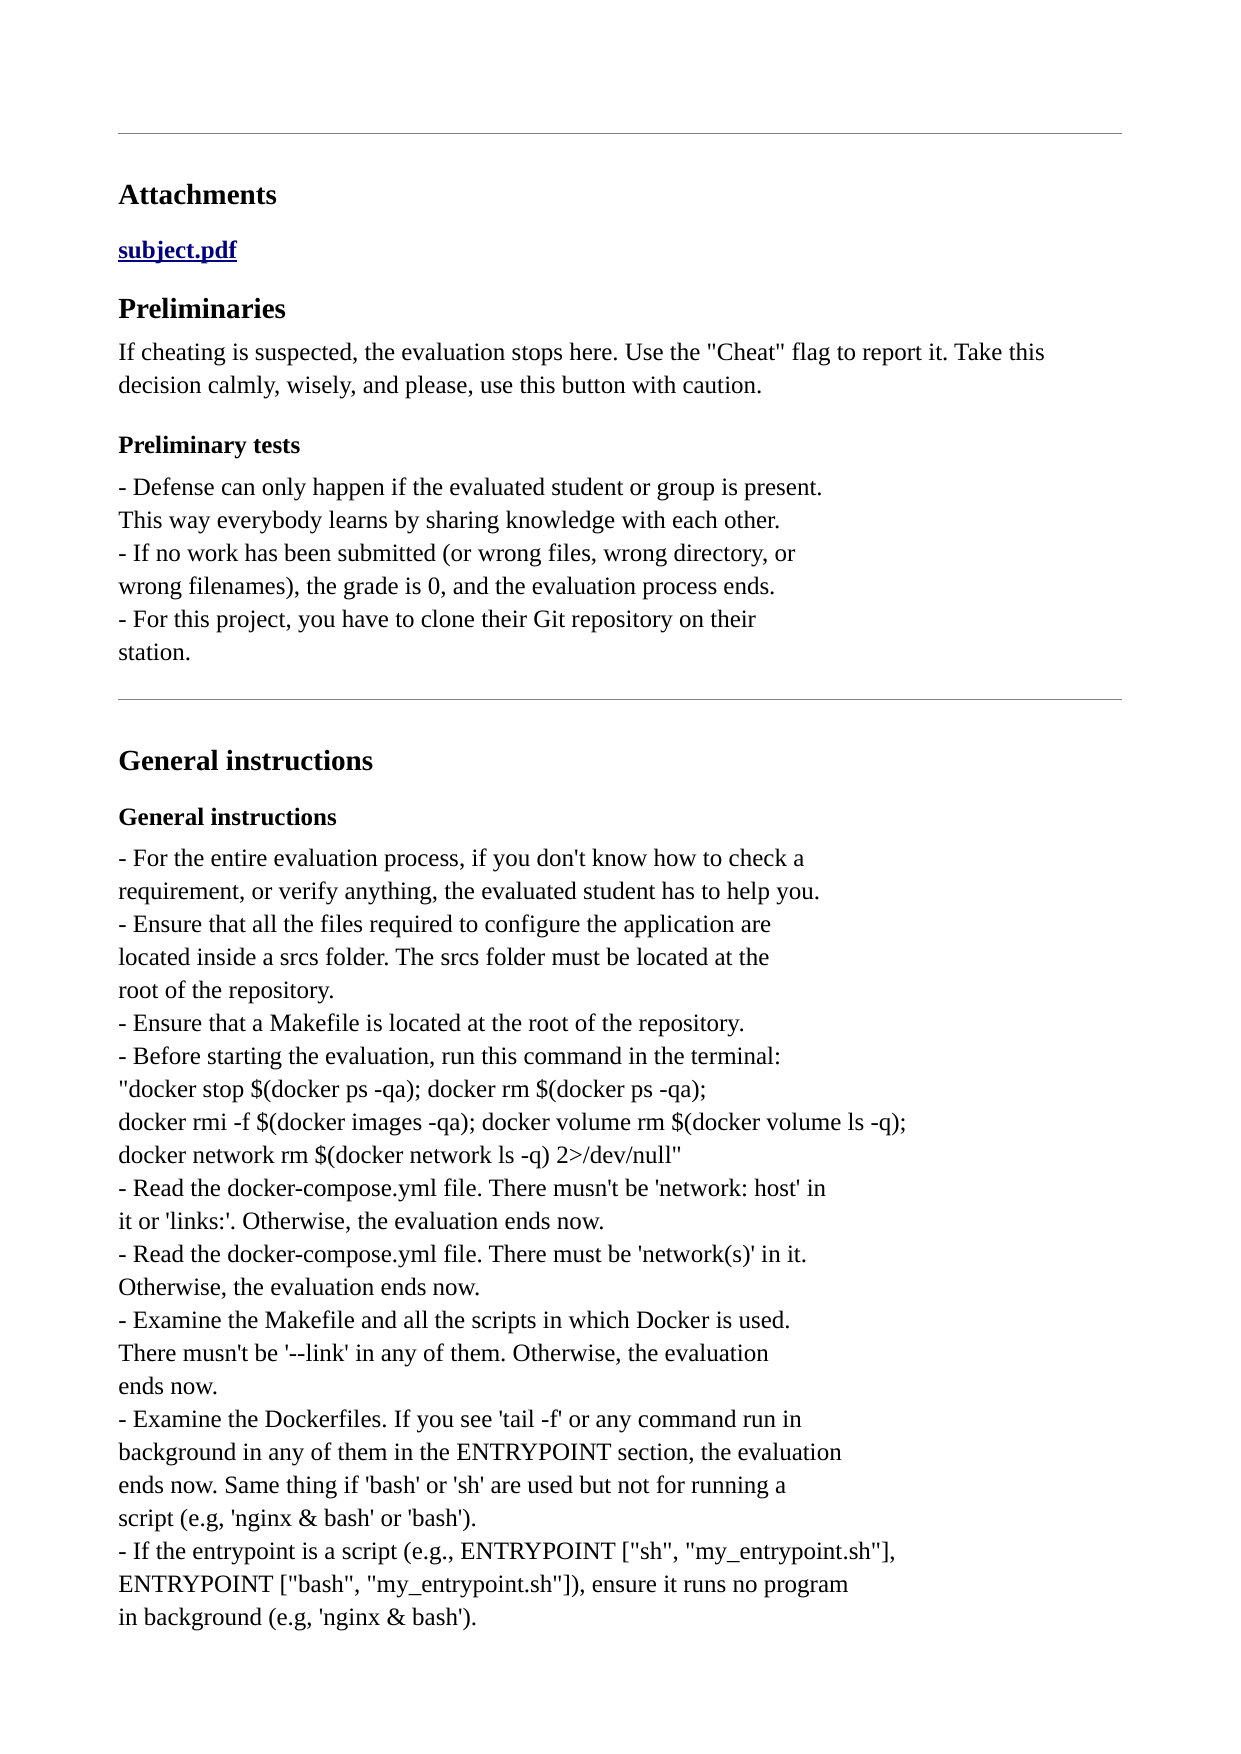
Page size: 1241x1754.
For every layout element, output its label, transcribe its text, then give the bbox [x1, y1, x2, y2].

text - For the entire evaluation process, if you don't know how to check a requirement, or verify anything, the evaluated student has to help you. - Ensure that all the files required to configure the application are located inside a srcs folder. The srcs folder must be located at the root of the repository. - Ensure that a Makefile is located at the root of the repository. - Before starting the evaluation, run this command in the terminal: "docker stop $(docker ps -qa); docker rm $(docker ps -qa); docker rmi -f $(docker images -qa); docker volume rm $(docker volume ls -q); docker network rm $(docker network ls -q) 2>/dev/null" - Read the docker-compose.yml file. There musn't be 'network: host' in it or 'links:'. Otherwise, the evaluation ends now. - Read the docker-compose.yml file. There must be 'network(s)' in it. Otherwise, the evaluation ends now. - Examine the Makefile and all the scripts in which Docker is used. There musn't be '--link' in any of them. Otherwise, the evaluation ends now. - Examine the Dockerfiles. If you see 'tail -f' or any command run in background in any of them in the ENTRYPOINT section, the evaluation ends now. Same thing if 'bash' or 'sh' are used but not for running a script (e.g, 'nginx & bash' or 'bash'). - If the entrypoint is a script (e.g., ENTRYPOINT ["sh", "my_entrypoint.sh"], ENTRYPOINT ["bash", "my_entrypoint.sh"]), ensure it runs no program in background (e.g, 'nginx & bash'). [118, 843, 1122, 1631]
subtitle General instructions [118, 802, 1122, 830]
subtitle Attachments [118, 177, 1122, 210]
text If cheating is suspected, the evaluation stops here. Use the "Cheat" flag to report it. Take this decision calmly, wisely, and please, use this button with caution. [118, 337, 1122, 399]
subtitle subject.pdf [118, 235, 1122, 264]
subtitle General instructions [118, 743, 1122, 777]
text - Defense can only happen if the evaluated student or group is present. This way everybody learns by sharing knowledge with each other. - If no work has been submitted (or wrong files, wrong directory, or wrong filenames), the grade is 0, and the evaluation process ends. - For this project, you have to clone their Git repository on their station. [118, 472, 1122, 666]
subtitle Preliminaries [118, 291, 1122, 325]
subtitle Preliminary tests [118, 430, 1122, 459]
